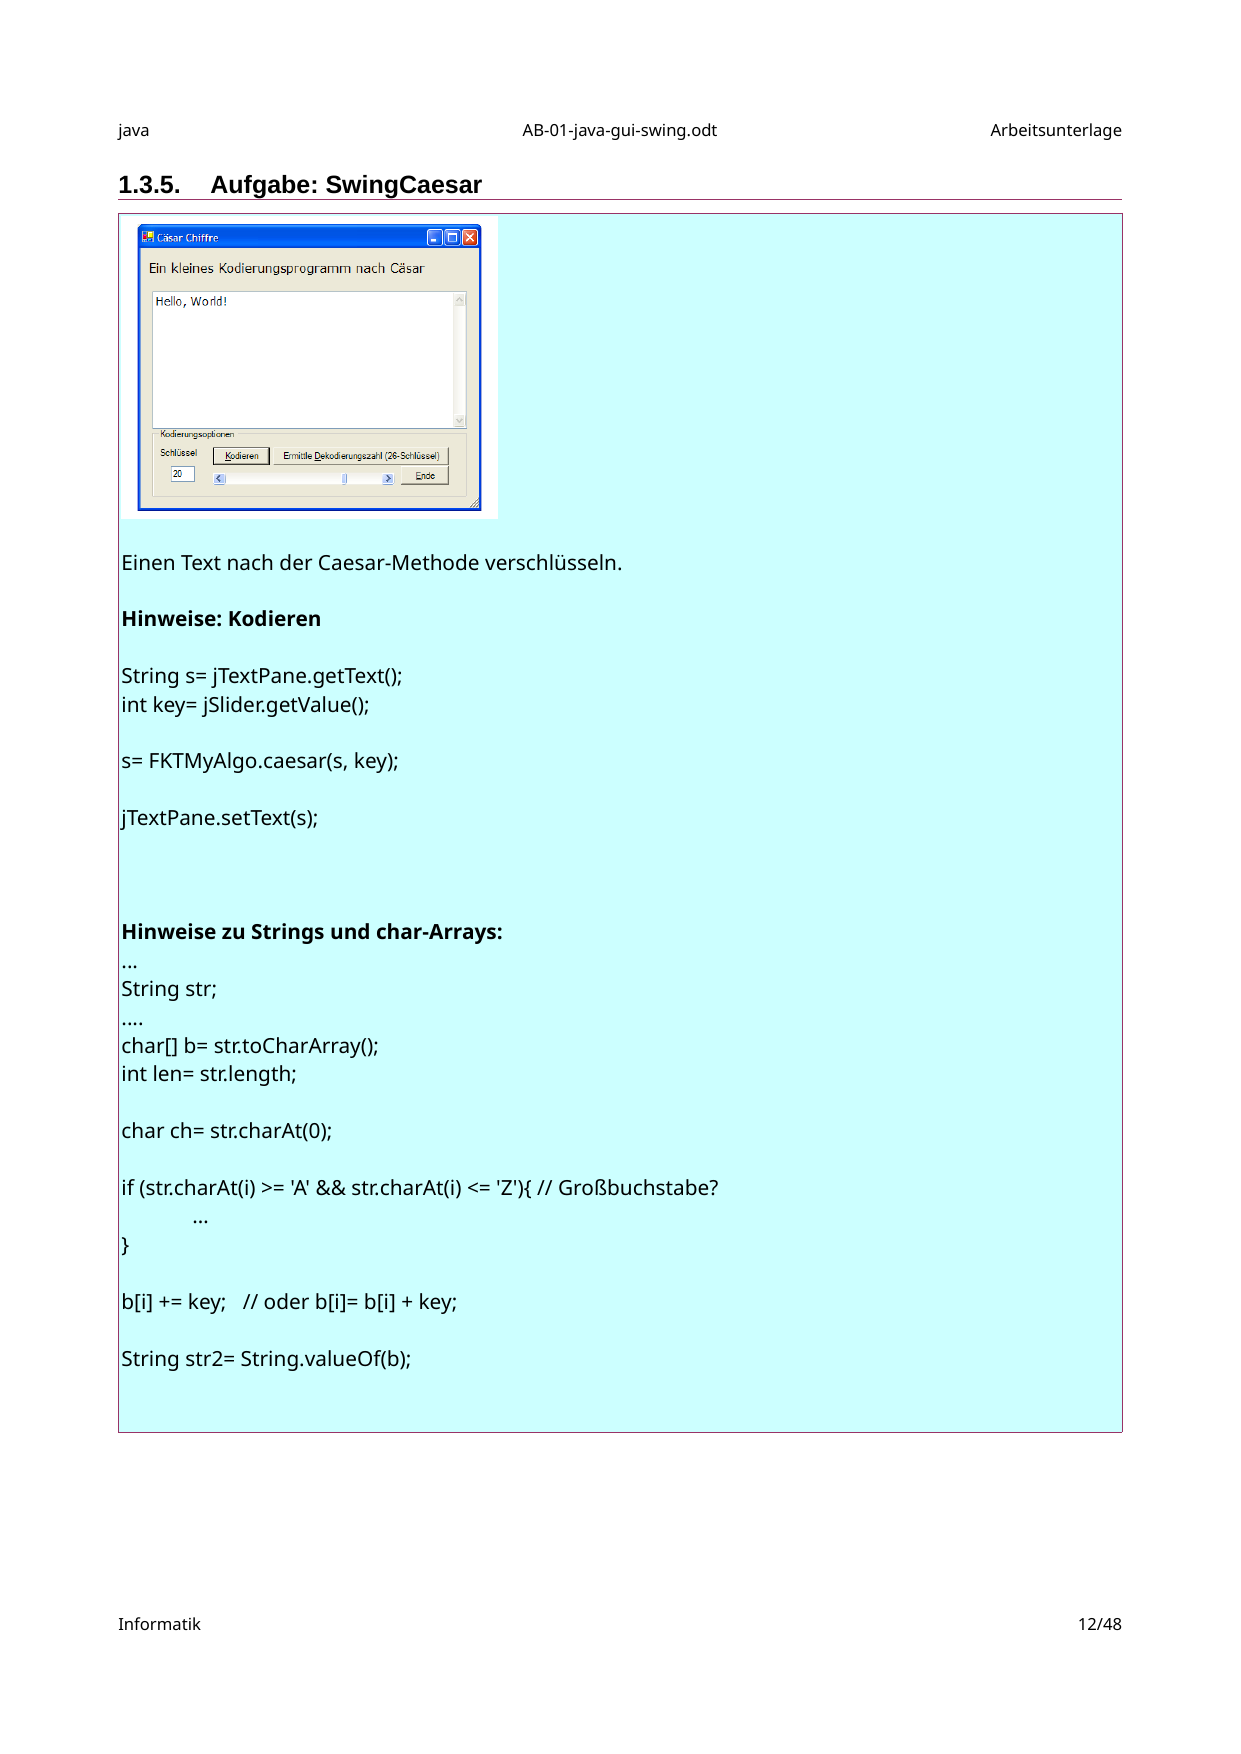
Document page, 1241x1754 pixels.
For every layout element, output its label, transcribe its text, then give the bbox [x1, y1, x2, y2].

subtitle Aufgabe: SwingCaesar [118, 170, 1122, 199]
text String str; .... char[] b= str.toCharArray(); int len= str.length; char ch= str.charAt(0); if (str.charAt(i) >= 'A' && str.charAt(i) <= 'Z'){ // Großbuchstabe? … [119, 971, 1122, 1227]
text int key= jSlider.getValue(); [119, 687, 1122, 715]
text String s= jTextPane.getText(); [119, 658, 1122, 687]
text Hinweise zu Strings und char-Arrays: ... [119, 914, 1122, 971]
text Hinweise: Kodieren [119, 601, 1122, 630]
text s= FKTMyAlgo.caesar(s, key); [119, 744, 1122, 772]
text Einen Text nach der Caesar-Methode verschlüsseln. [119, 544, 1122, 573]
picture [137, 224, 482, 511]
text b[i] += key; // oder b[i]= b[i] + key; String str2= String.valueOf(b); [119, 1256, 1122, 1369]
text jTextPane.setText(s); [119, 801, 1122, 829]
text } [119, 1227, 1122, 1256]
